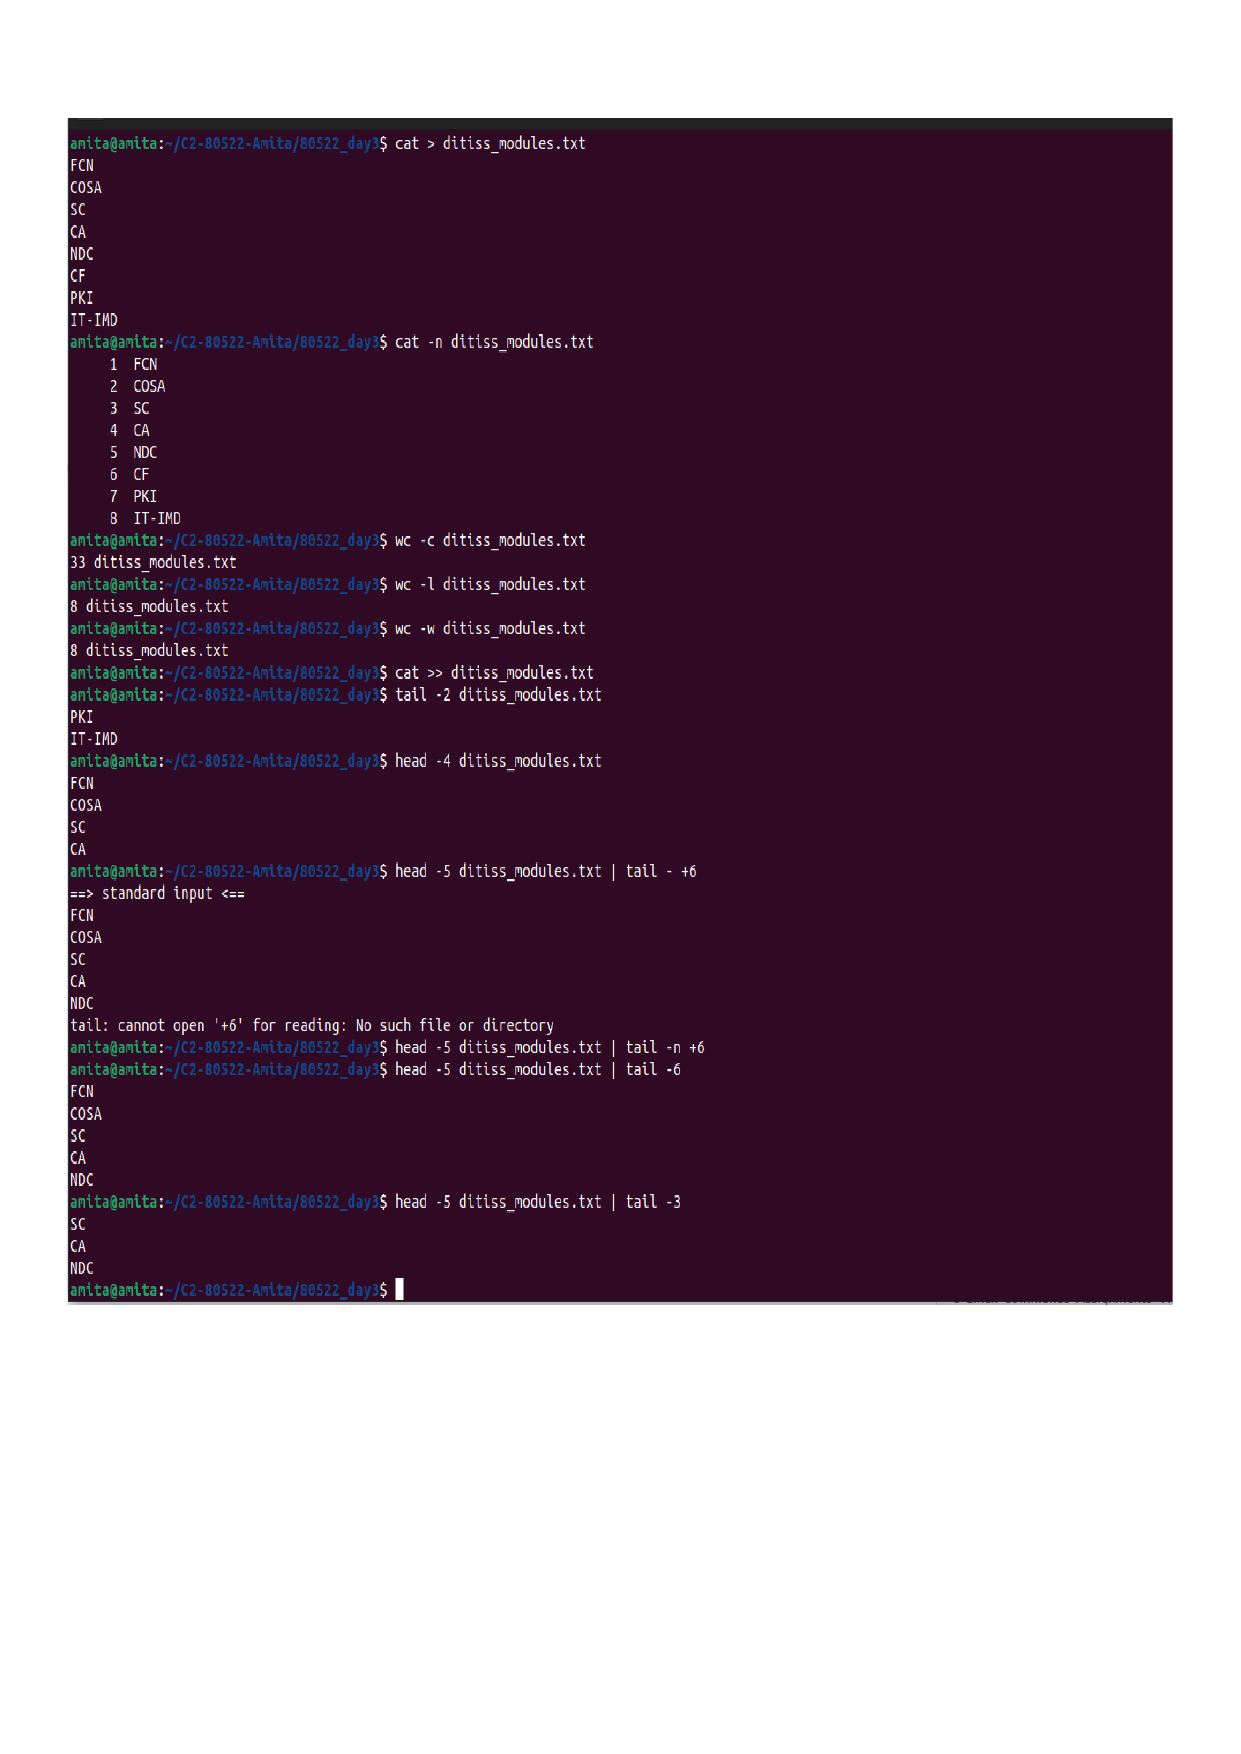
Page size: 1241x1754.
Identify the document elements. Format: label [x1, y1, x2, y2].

picture [67, 118, 1173, 1305]
